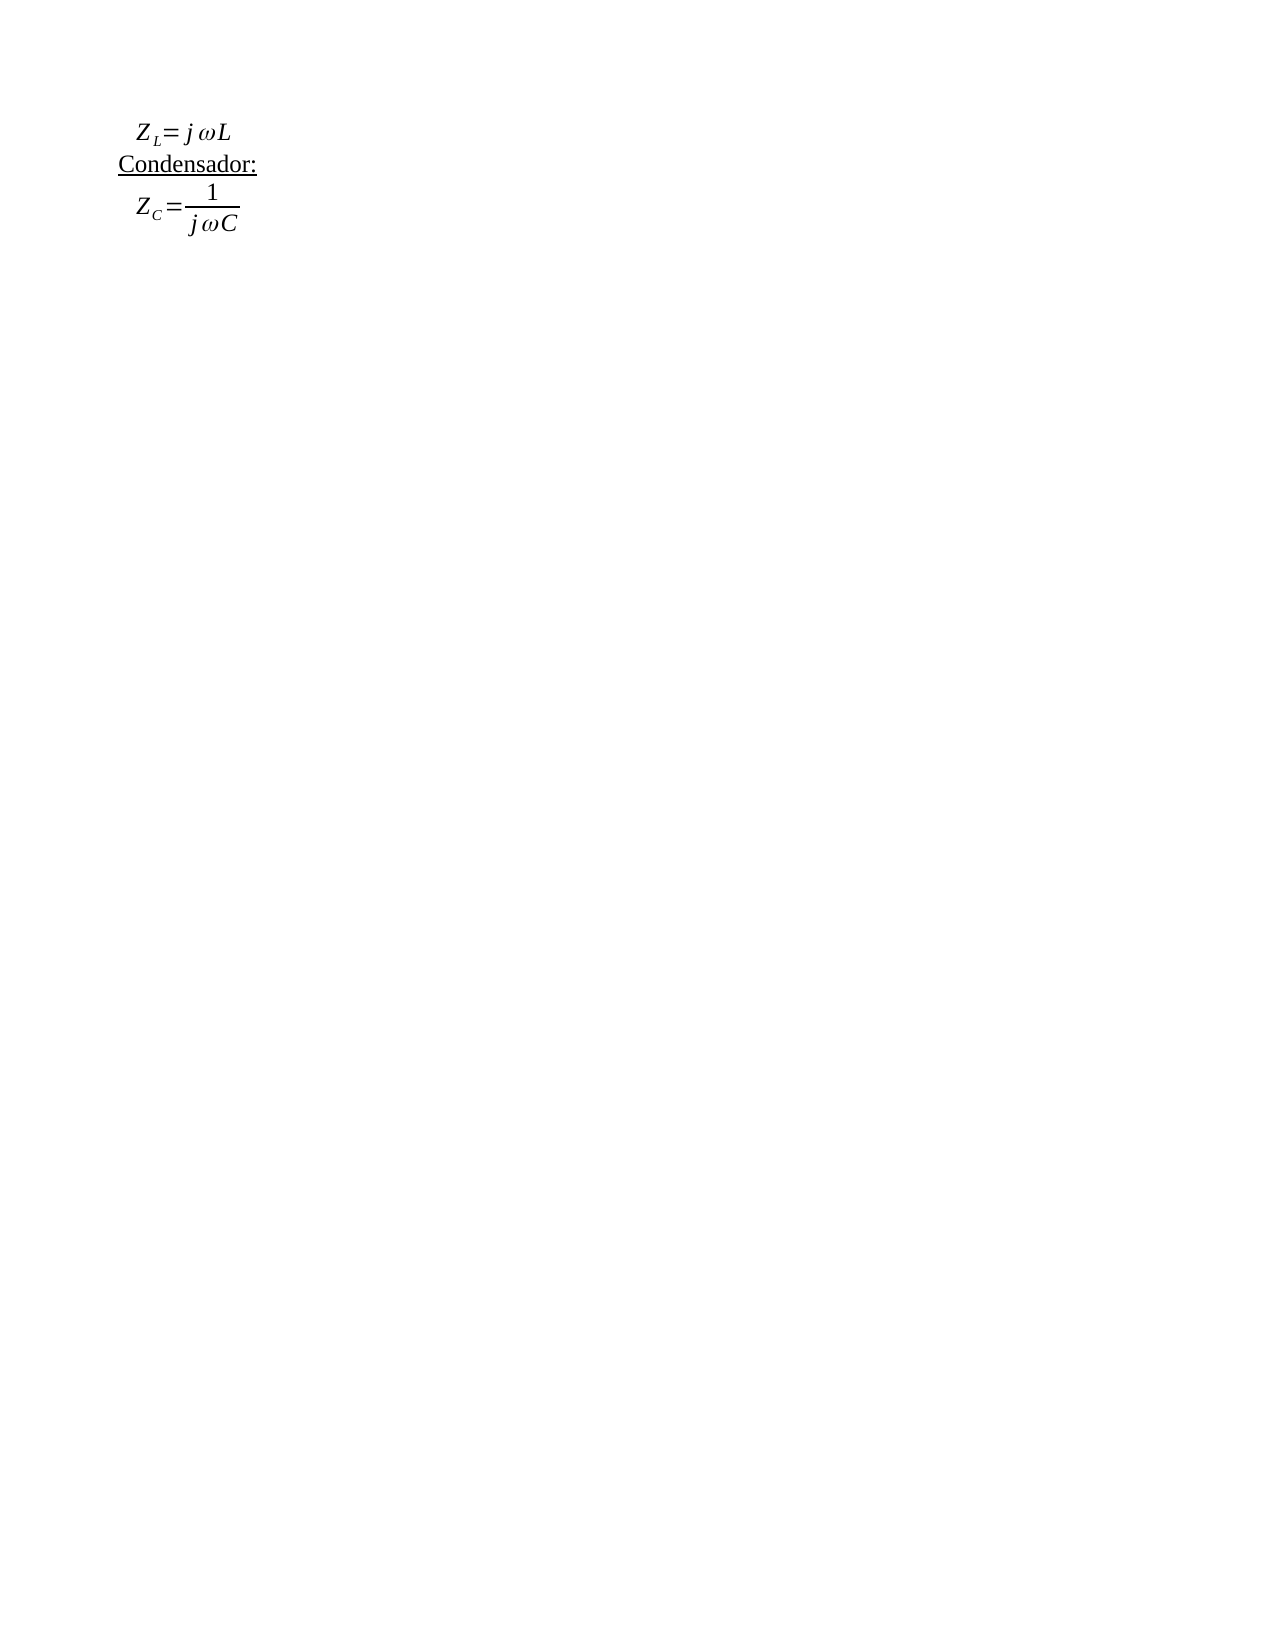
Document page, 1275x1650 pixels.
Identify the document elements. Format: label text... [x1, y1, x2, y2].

text Condensador: [118, 149, 1157, 178]
